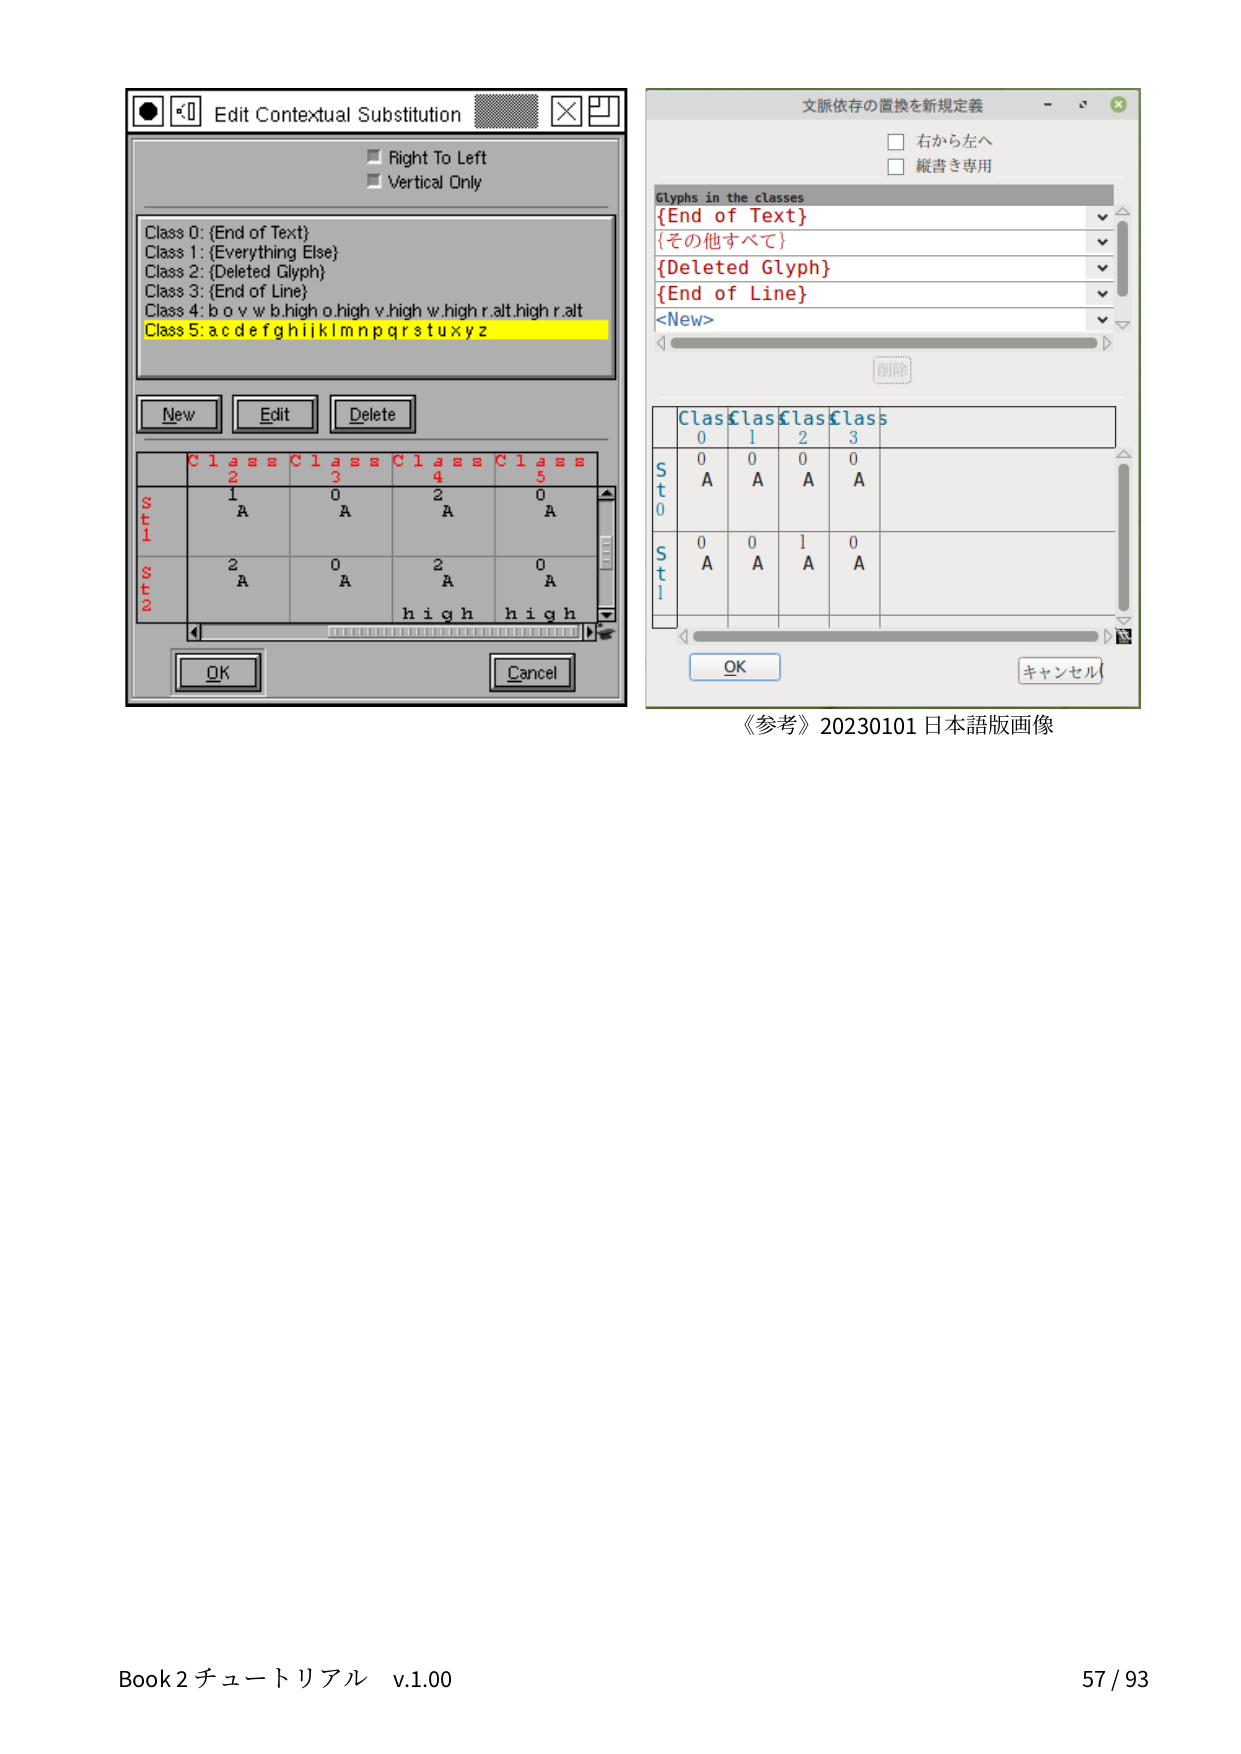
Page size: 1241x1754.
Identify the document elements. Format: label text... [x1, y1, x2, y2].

picture [645, 88, 1141, 709]
picture [125, 88, 628, 707]
table_cell [118, 709, 635, 740]
table_cell 《参考》20230101 日本語版画像 [635, 709, 1152, 740]
table_header [118, 89, 635, 709]
table_header [1141, 89, 1152, 709]
table_header [635, 89, 645, 709]
